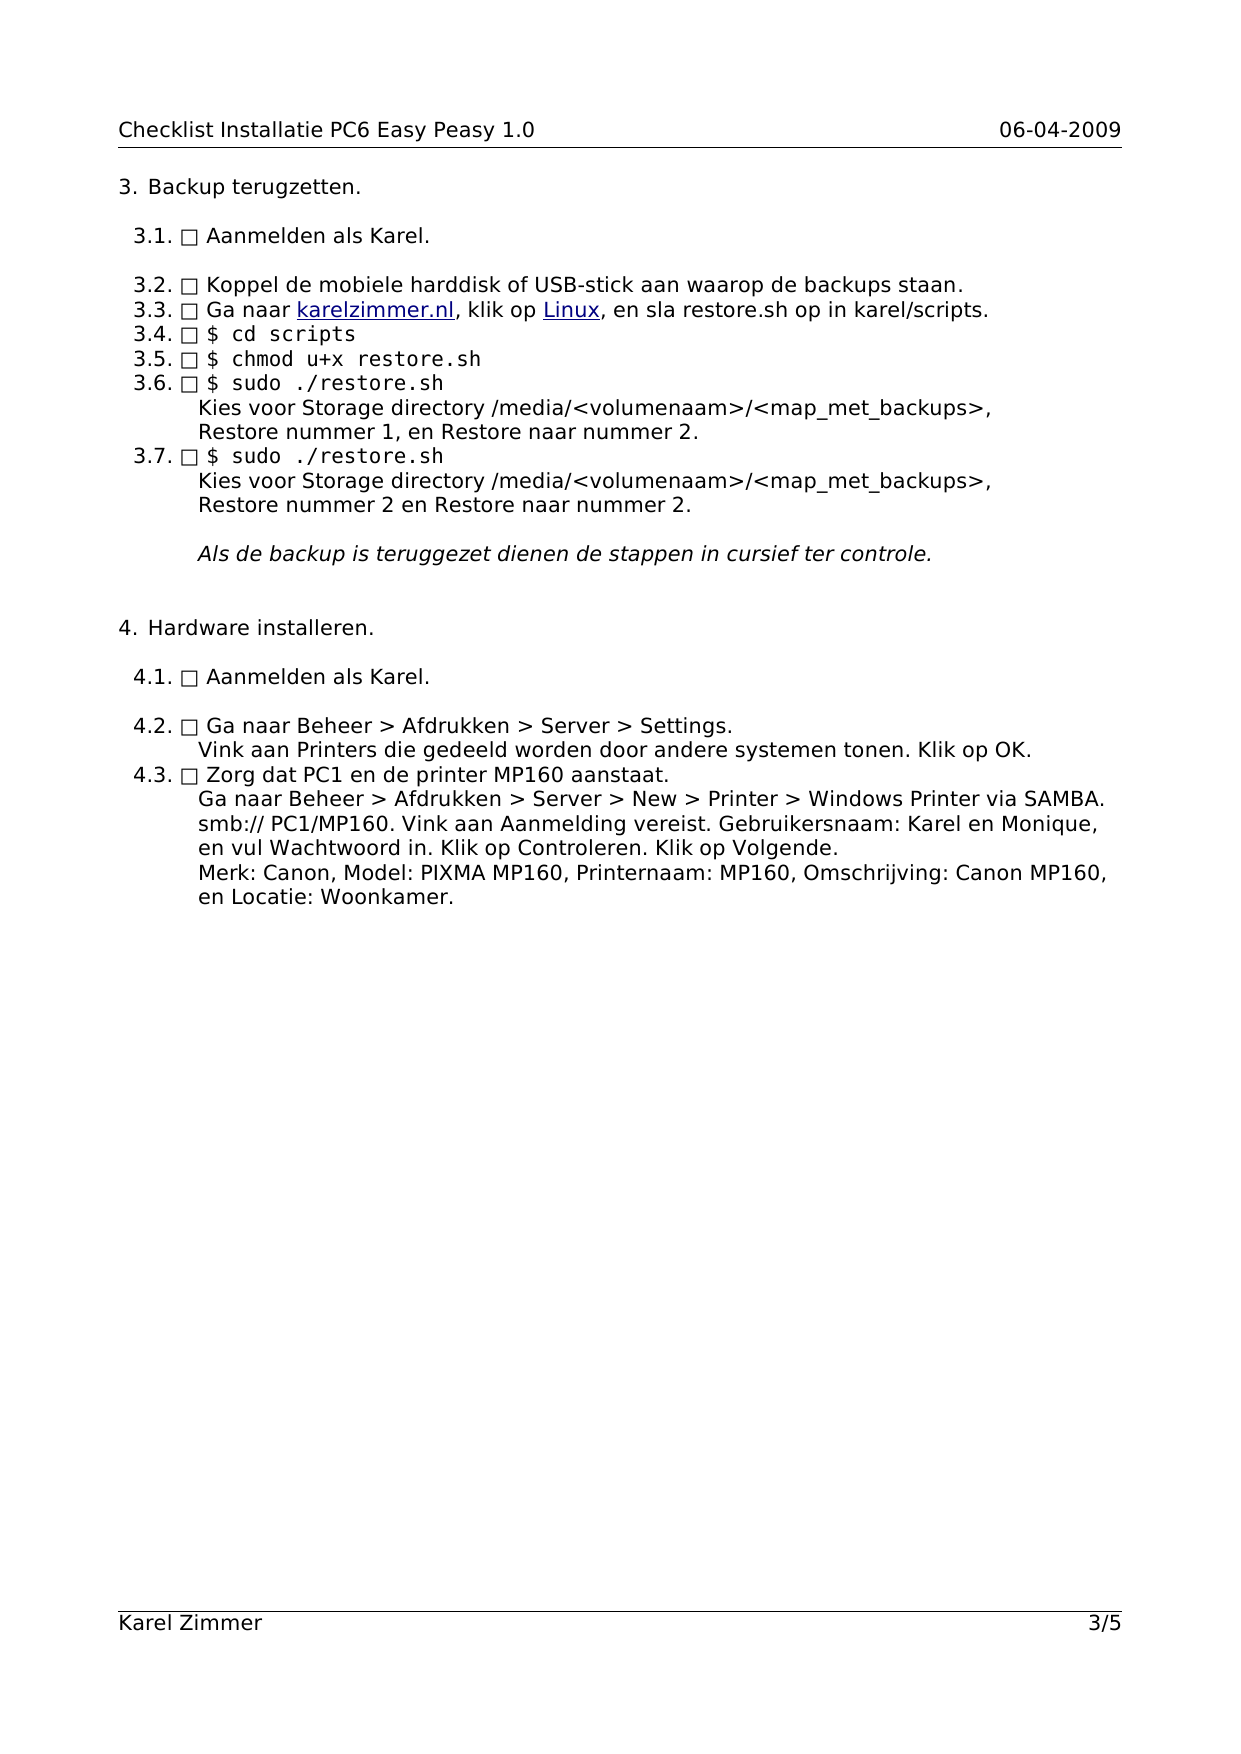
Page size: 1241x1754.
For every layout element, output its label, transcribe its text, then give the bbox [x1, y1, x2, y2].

list $ sudo ./restore.sh Kies voor Storage directory /media/<volumenaam>/<map_met_backups>, Restore nummer 1, en Restore naar nummer 2. [133, 371, 1122, 444]
list Hardware installeren. [118, 616, 1122, 640]
list Als de backup is teruggezet dienen de stappen in cursief ter controle. [133, 518, 1122, 567]
list Ga naar Beheer > Afdrukken > Server > Settings. Vink aan Printers die gedeeld worden door andere systemen tonen. Klik op OK. [133, 714, 1122, 763]
list Aanmelden als Karel. [133, 665, 1122, 689]
list Ga naar karelzimmer.nl, klik op Linux, en sla restore.sh op in karel/scripts. [133, 297, 1122, 322]
list Aanmelden als Karel. [133, 224, 1122, 248]
list $ chmod u+x restore.sh [133, 346, 1122, 371]
list Koppel de mobiele harddisk of USB-stick aan waarop de backups staan. [133, 273, 1122, 297]
list Zorg dat PC1 en de printer MP160 aanstaat. Ga naar Beheer > Afdrukken > Server > New > Printer > Windows Printer via SAMBA. smb:// PC1/MP160. Vink aan Aanmelding vereist. Gebruikersnaam: Karel en Monique, en vul Wachtwoord in. Klik op Controleren. Klik op Volgende. Merk: Canon, Model: PIXMA MP160, Printernaam: MP160, Omschrijving: Canon MP160, en Locatie: Woonkamer. [133, 763, 1122, 909]
list $ cd scripts [133, 322, 1122, 346]
list $ sudo ./restore.sh Kies voor Storage directory /media/<volumenaam>/<map_met_backups>, Restore nummer 2 en Restore naar nummer 2. [133, 444, 1122, 518]
list Backup terugzetten. [118, 175, 1122, 199]
